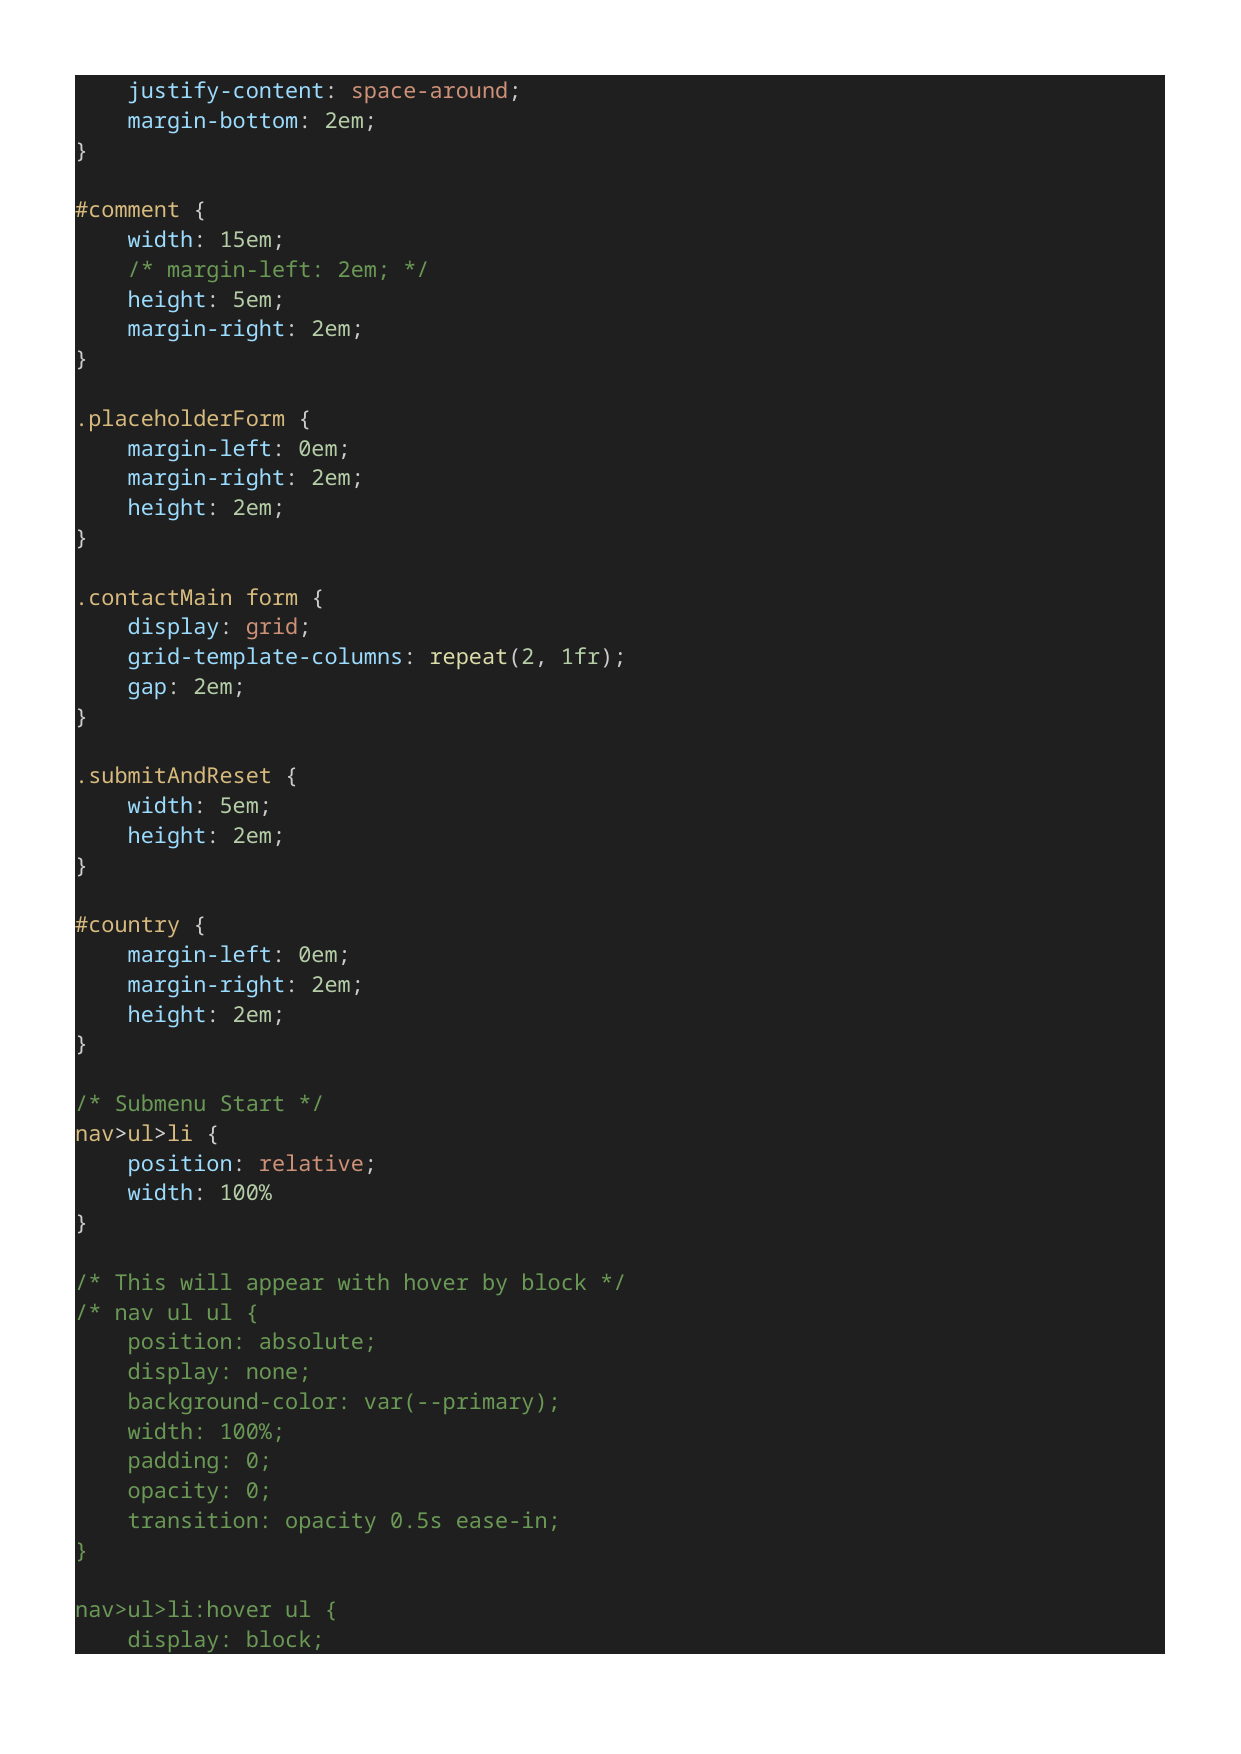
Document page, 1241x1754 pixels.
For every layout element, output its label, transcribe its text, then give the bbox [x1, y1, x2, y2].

text } [75, 522, 1165, 552]
text } [75, 1207, 1165, 1237]
text margin-left: 0em; [75, 939, 1165, 969]
text nav>ul>li { [75, 1118, 1165, 1147]
text } [75, 701, 1165, 730]
text width: 100% [75, 1177, 1165, 1207]
text height: 2em; [75, 492, 1165, 522]
text #country { [75, 909, 1165, 939]
text #comment { [75, 194, 1165, 224]
text .contactMain form { [75, 581, 1165, 611]
text /* Submenu Start */ [75, 1088, 1165, 1118]
text .submitAndReset { [75, 760, 1165, 790]
text display: block; [75, 1624, 1165, 1654]
text opacity: 0; [75, 1475, 1165, 1505]
text margin-right: 2em; [75, 969, 1165, 998]
text position: relative; [75, 1147, 1165, 1177]
text .placeholderForm { [75, 403, 1165, 432]
text margin-right: 2em; [75, 462, 1165, 492]
text margin-bottom: 2em; [75, 105, 1165, 134]
text height: 2em; [75, 820, 1165, 849]
text } [75, 134, 1165, 164]
text width: 15em; [75, 224, 1165, 254]
text grid-template-columns: repeat(2, 1fr); [75, 641, 1165, 671]
text } [75, 1028, 1165, 1058]
text padding: 0; [75, 1445, 1165, 1475]
text margin-left: 0em; [75, 432, 1165, 462]
text height: 5em; [75, 283, 1165, 313]
text justify-content: space-around; [75, 75, 1165, 105]
text margin-right: 2em; [75, 313, 1165, 343]
text /* margin-left: 2em; */ [75, 254, 1165, 283]
text display: none; [75, 1356, 1165, 1386]
text position: absolute; [75, 1326, 1165, 1356]
text /* nav ul ul { [75, 1296, 1165, 1326]
text width: 100%; [75, 1416, 1165, 1445]
text transition: opacity 0.5s ease-in; [75, 1505, 1165, 1535]
text gap: 2em; [75, 671, 1165, 701]
text display: grid; [75, 611, 1165, 641]
text } [75, 343, 1165, 373]
text } [75, 849, 1165, 879]
text nav>ul>li:hover ul { [75, 1594, 1165, 1624]
text /* This will appear with hover by block */ [75, 1267, 1165, 1296]
text } [75, 1535, 1165, 1564]
text height: 2em; [75, 998, 1165, 1028]
text width: 5em; [75, 790, 1165, 820]
text background-color: var(--primary); [75, 1386, 1165, 1416]
